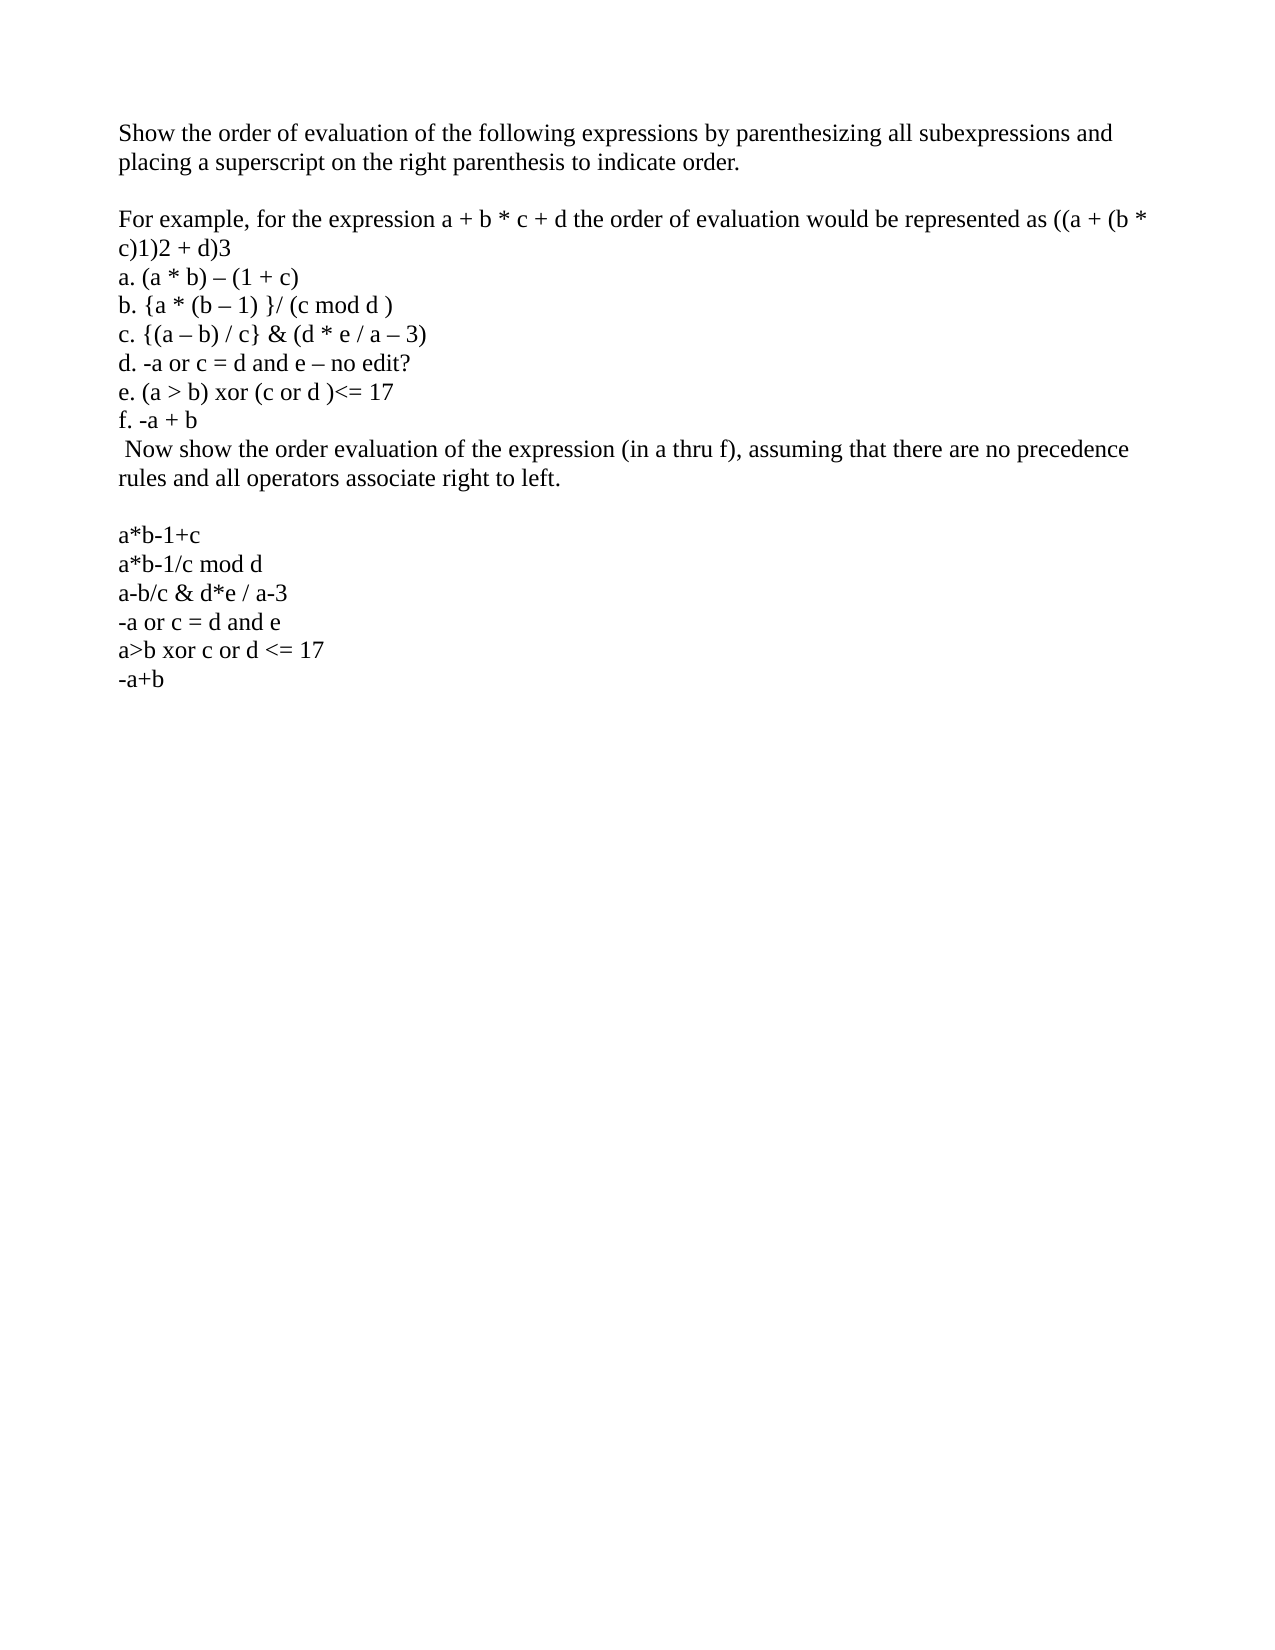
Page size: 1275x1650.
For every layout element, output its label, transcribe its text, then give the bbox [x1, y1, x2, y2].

text b. {a * (b – 1) }/ (c mod d ) [118, 291, 1157, 319]
text c. {(a – b) / c} & (d * e / a – 3) [118, 319, 1157, 348]
text d. -a or c = d and e – no edit? [118, 348, 1157, 377]
text Show the order of evaluation of the following expressions by parenthesizing all subexpressions and placing a superscript on the right parenthesis to indicate order. [118, 118, 1157, 176]
text f. -a + b [118, 406, 1157, 434]
text a>b xor c or d <= 17 [118, 636, 1157, 664]
text Now show the order evaluation of the expression (in a thru f), assuming that there are no precedence rules and all operators associate right to left. [118, 434, 1157, 492]
text a. (a * b) – (1 + c) [118, 262, 1157, 291]
text -a+b [118, 664, 1157, 693]
text -a or c = d and e [118, 607, 1157, 636]
text e. (a > b) xor (c or d )<= 17 [118, 377, 1157, 406]
text a*b-1+c [118, 521, 1157, 549]
text For example, for the expression a + b * c + d the order of evaluation would be represented as ((a + (b * c)1)2 + d)3 [118, 204, 1157, 262]
text a-b/c & d*e / a-3 [118, 578, 1157, 607]
text a*b-1/c mod d [118, 549, 1157, 578]
